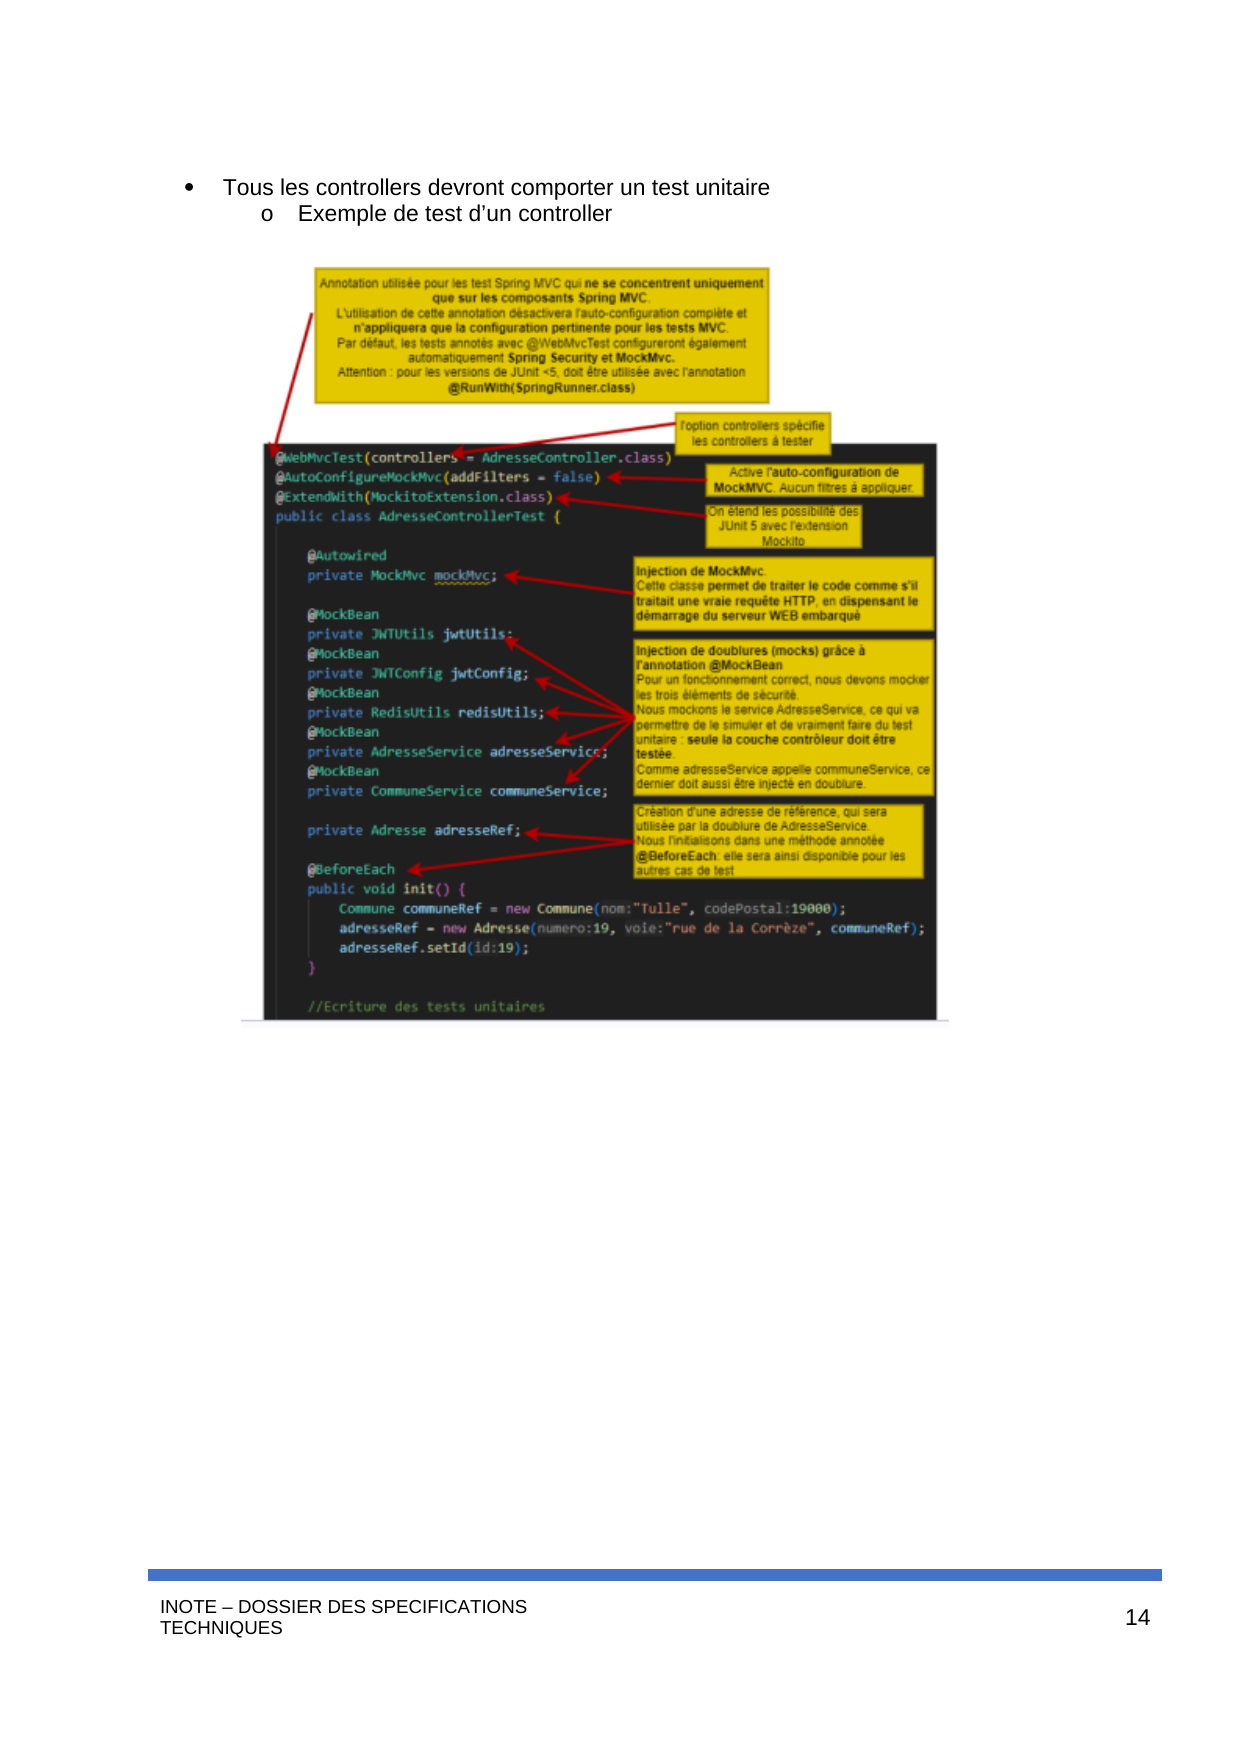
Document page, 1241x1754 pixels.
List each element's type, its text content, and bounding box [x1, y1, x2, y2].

list Tous les controllers devront comporter un test unitaire [185, 174, 1162, 200]
picture [241, 258, 949, 1028]
list Exemple de test d’un controller [260, 200, 1162, 229]
